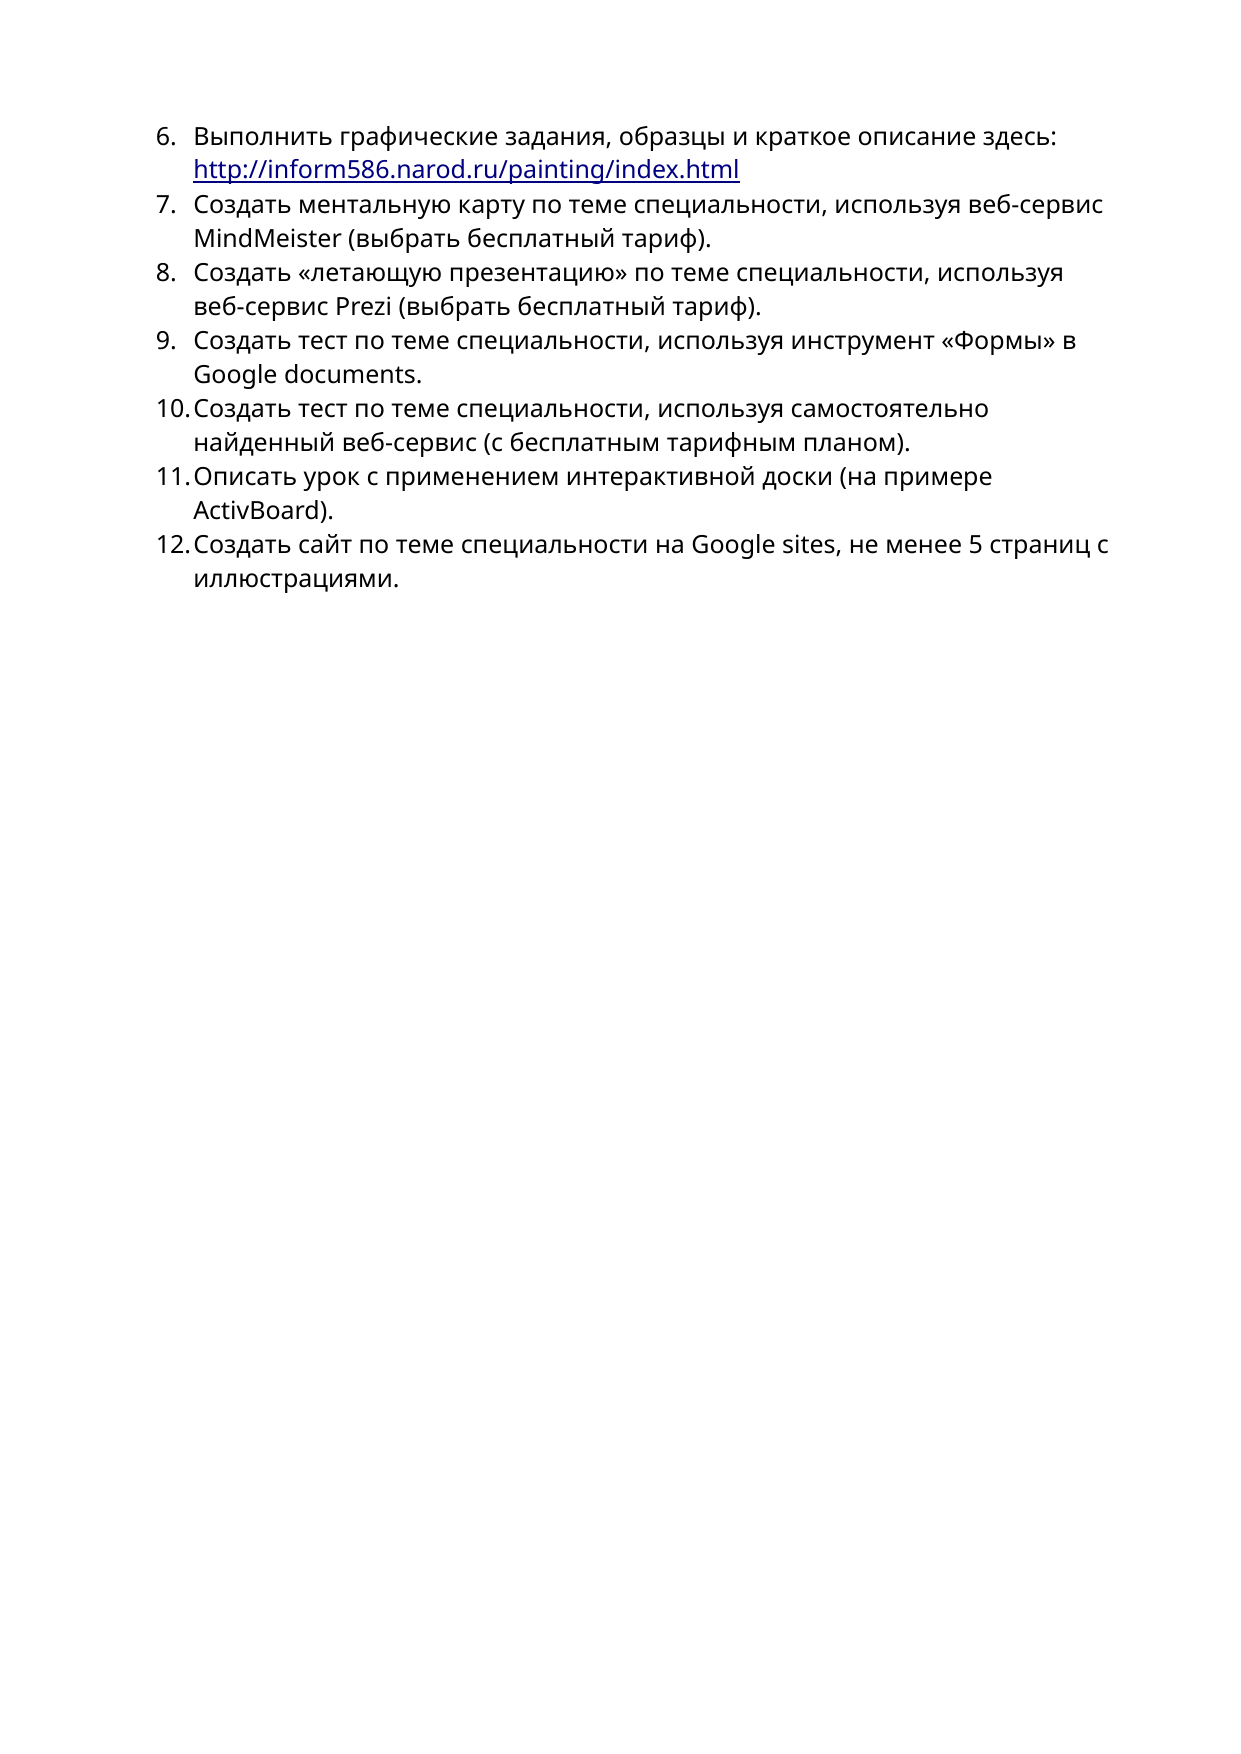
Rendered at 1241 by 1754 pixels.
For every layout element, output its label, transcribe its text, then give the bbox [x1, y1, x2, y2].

list Описать урок с применением интерактивной доски (на примере ActivBoard). [156, 459, 1122, 527]
list Создать тест по теме специальности, используя самостоятельно найденный веб-сервис (с бесплатным тарифным планом). [156, 391, 1122, 459]
list Создать тест по теме специальности, используя инструмент «Формы» в Google documents. [156, 322, 1122, 391]
list Создать сайт по теме специальности на Google sites, не менее 5 страниц с иллюстрациями. [156, 527, 1122, 629]
list Выполнить графические задания, образцы и краткое описание здесь: http://inform586.narod.ru/painting/index.html [156, 118, 1122, 186]
list Создать «летающую презентацию» по теме специальности, используя веб-сервис Prezi (выбрать бесплатный тариф). [156, 254, 1122, 322]
list Создать ментальную карту по теме специальности, используя веб-сервис MindMeister (выбрать бесплатный тариф). [156, 186, 1122, 254]
